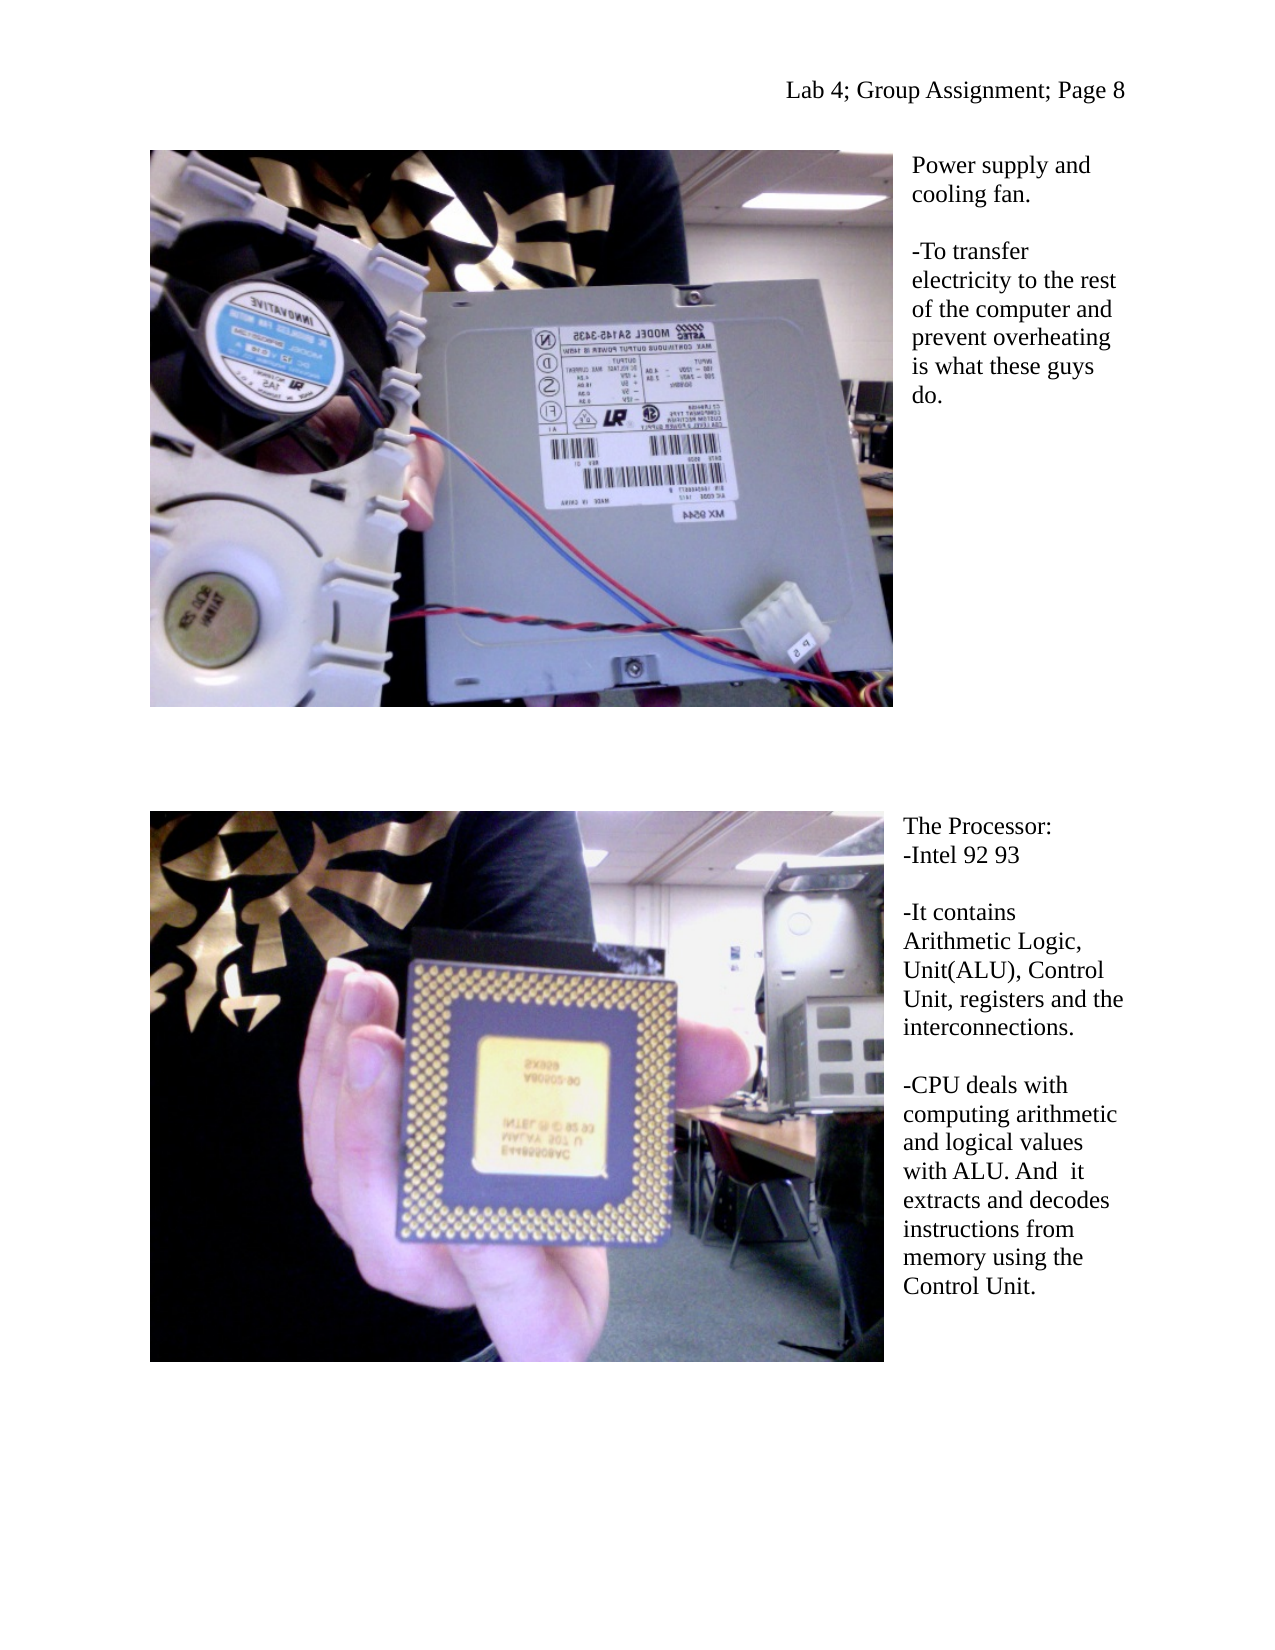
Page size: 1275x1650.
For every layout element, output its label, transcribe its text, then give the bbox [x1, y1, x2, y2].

text -It contains Arithmetic Logic, Unit(ALU), Control Unit, registers and the interconnections. [884, 897, 1125, 1070]
text -CPU deals with computing arithmetic and logical values with ALU. And it extracts and decodes instructions from memory using the Control Unit. [884, 1070, 1125, 1300]
picture [150, 150, 893, 707]
text -Intel 92 93 [884, 840, 1125, 869]
text Power supply and cooling fan. [893, 150, 1125, 236]
text -To transfer electricity to the rest of the computer and prevent overheating is what these guys do. [893, 236, 1125, 409]
picture [150, 811, 884, 1362]
text The Processor: [884, 811, 1125, 840]
